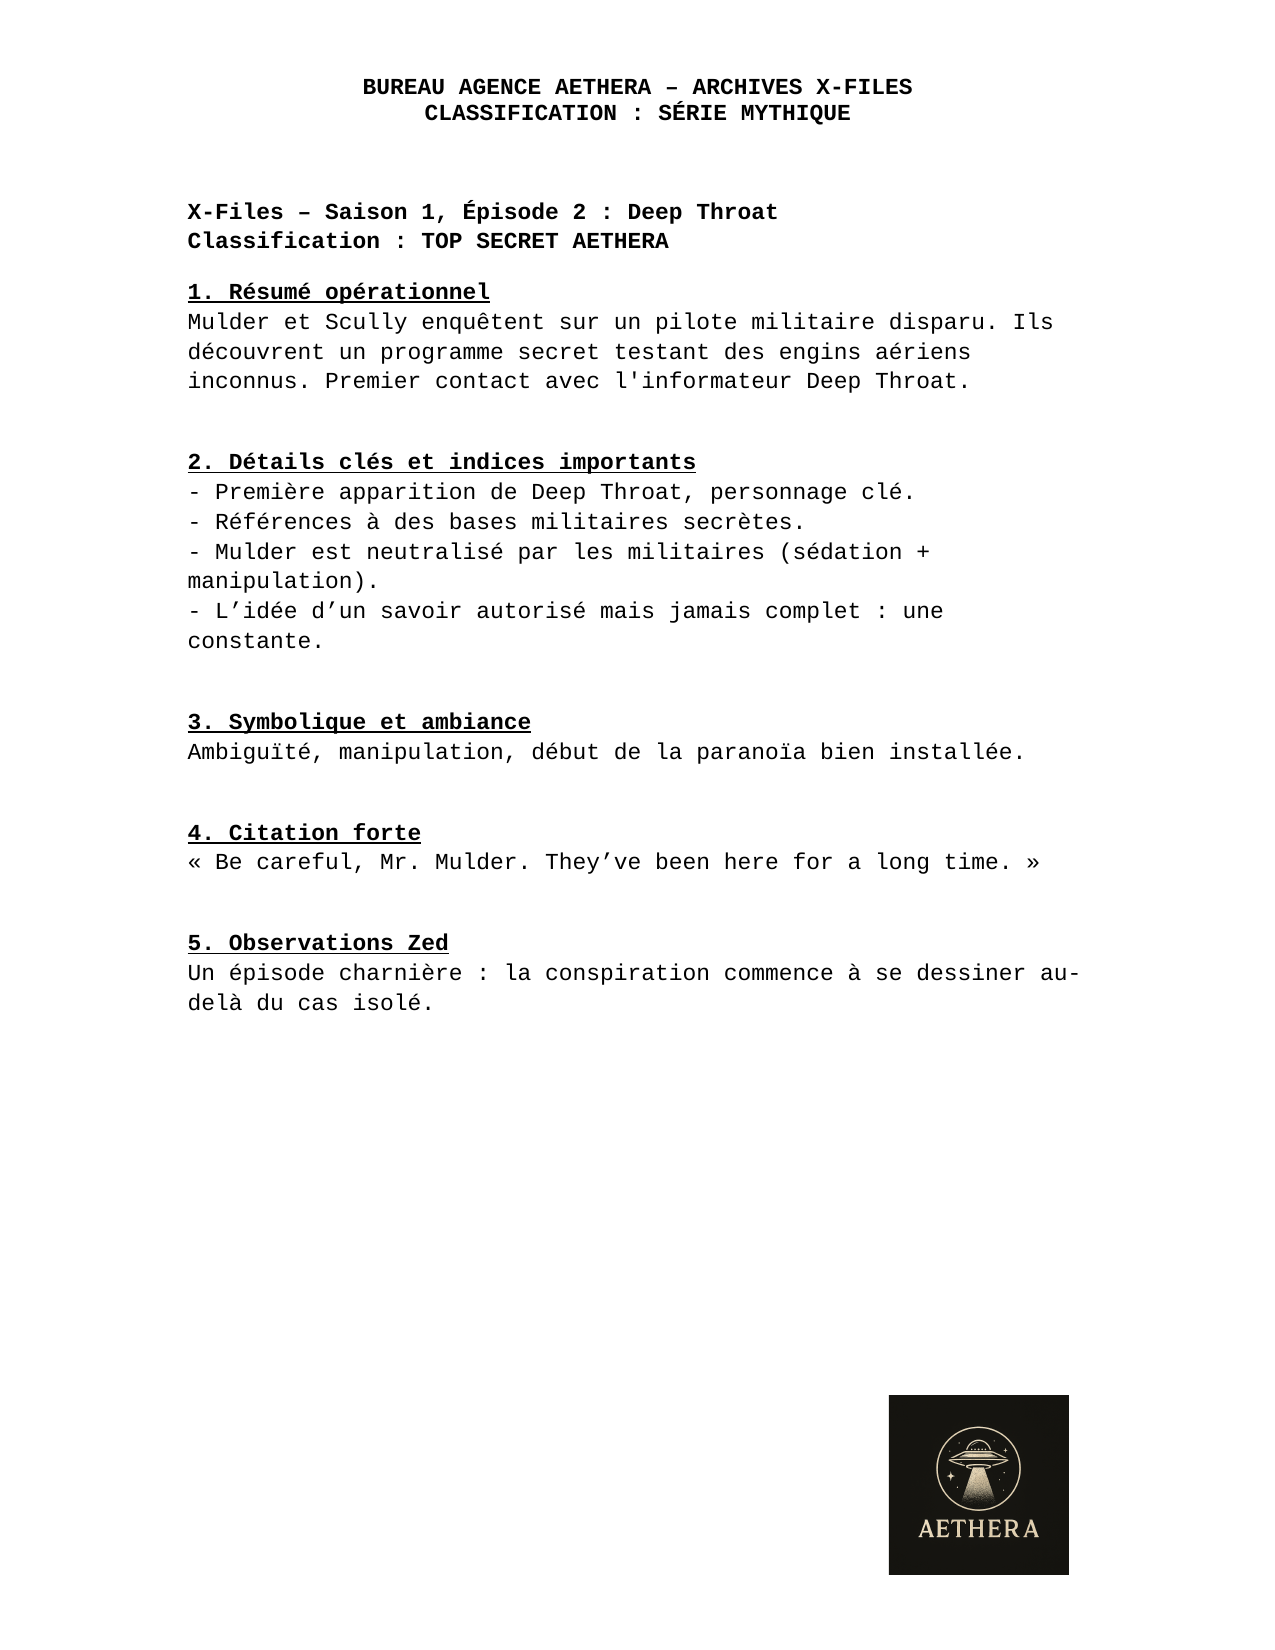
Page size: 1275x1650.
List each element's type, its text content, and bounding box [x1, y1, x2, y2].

text 3. Symbolique et ambiance Ambiguïté, manipulation, début de la paranoïa bien installée. [187, 710, 1087, 796]
text 1. Résumé opérationnel Mulder et Scully enquêtent sur un pilote militaire disparu. Ils découvrent un programme secret testant des engins aériens inconnus. Premier contact avec l'informateur Deep Throat. [187, 280, 1087, 426]
subtitle X-Files – Saison 1, Épisode 2 : Deep Throat [187, 200, 1087, 226]
text 4. Citation forte « Be careful, Mr. Mulder. They’ve been here for a long time. » [187, 821, 1087, 907]
text Classification : TOP SECRET AETHERA [187, 230, 1087, 256]
text 5. Observations Zed Un épisode charnière : la conspiration commence à se dessiner au-delà du cas isolé. [187, 931, 1087, 1047]
picture [888, 1395, 1069, 1575]
text 2. Détails clés et indices importants - Première apparition de Deep Throat, personnage clé. - Références à des bases militaires secrètes. - Mulder est neutralisé par les militaires (sédation + manipulation). - L’idée d’un savoir autorisé mais jamais complet : une constante. [187, 451, 1087, 686]
